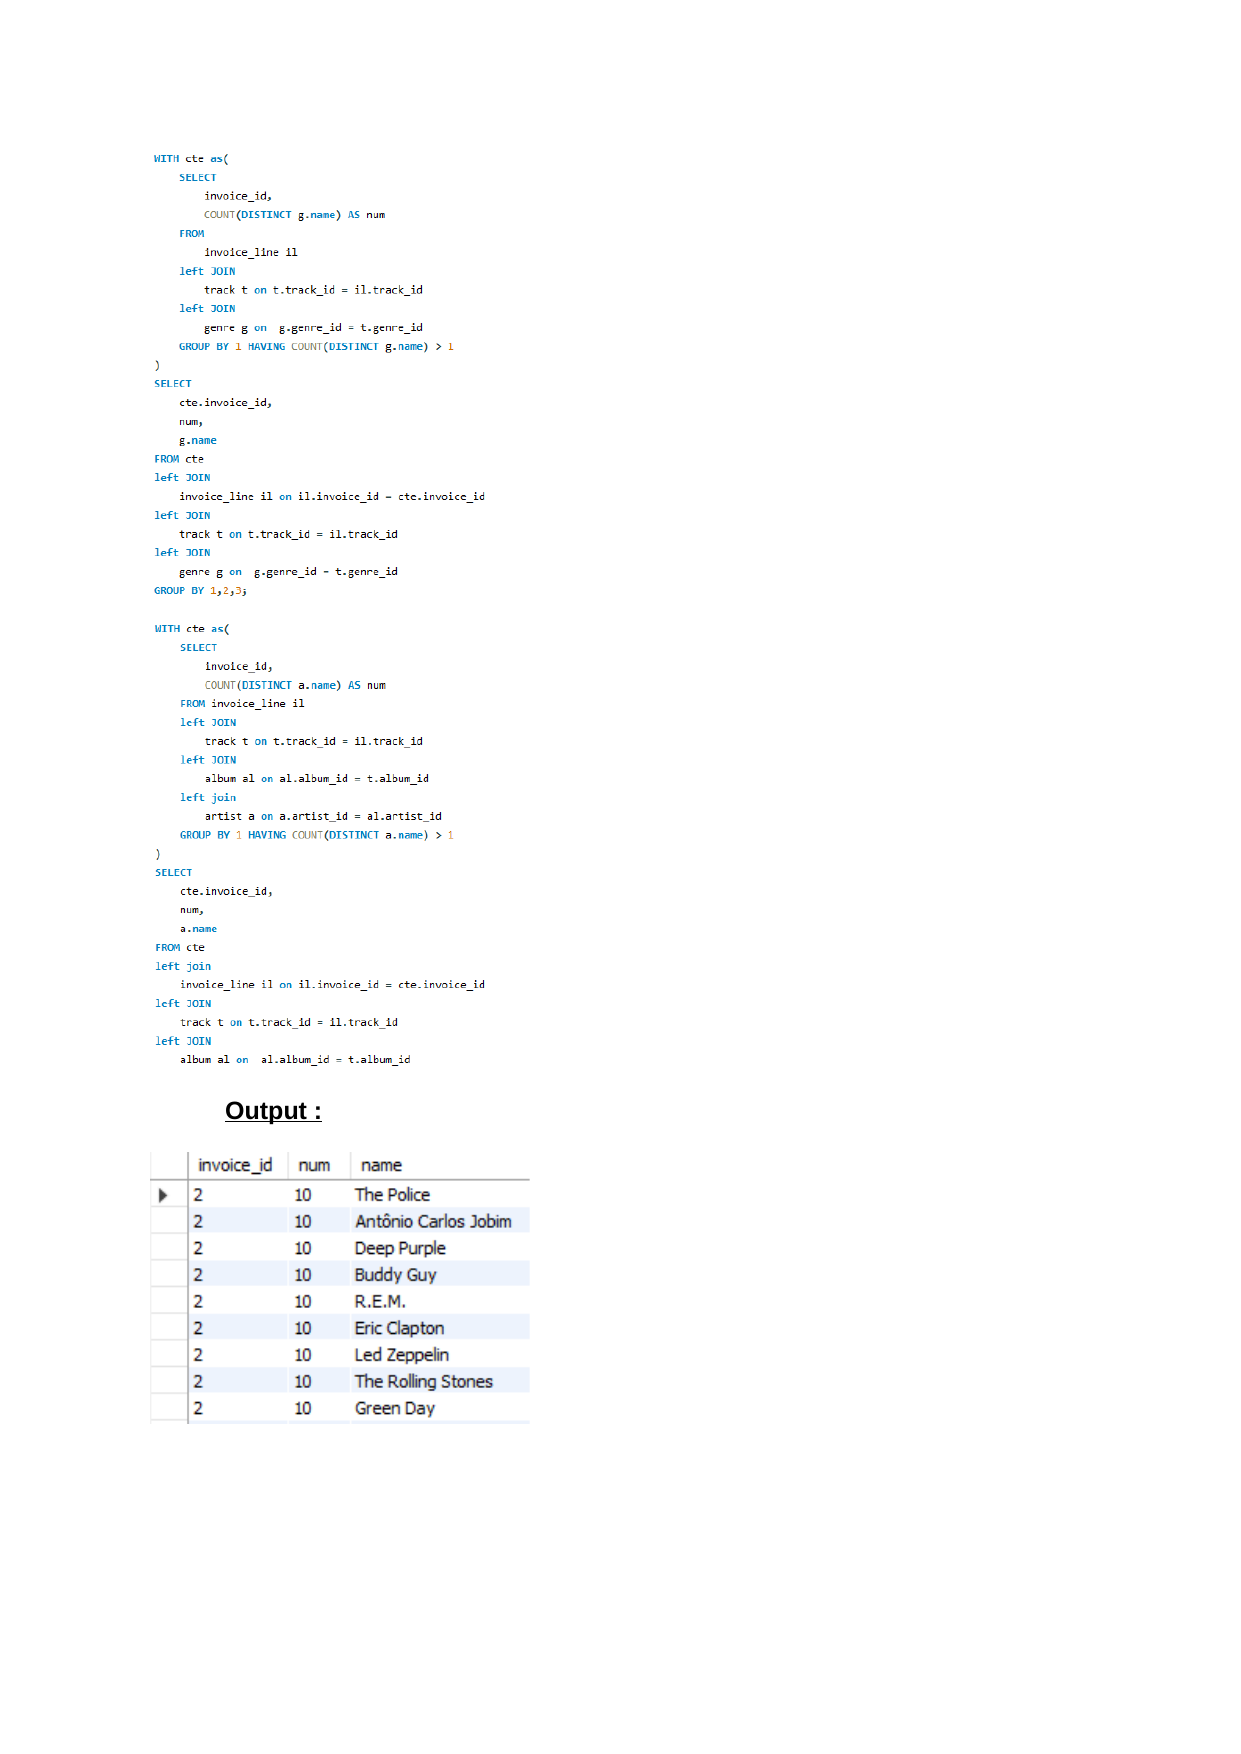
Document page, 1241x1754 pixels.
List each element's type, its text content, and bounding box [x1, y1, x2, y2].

picture [150, 150, 1091, 598]
text Output : [225, 1096, 1090, 1124]
picture [150, 1152, 530, 1424]
picture [150, 623, 1091, 1070]
